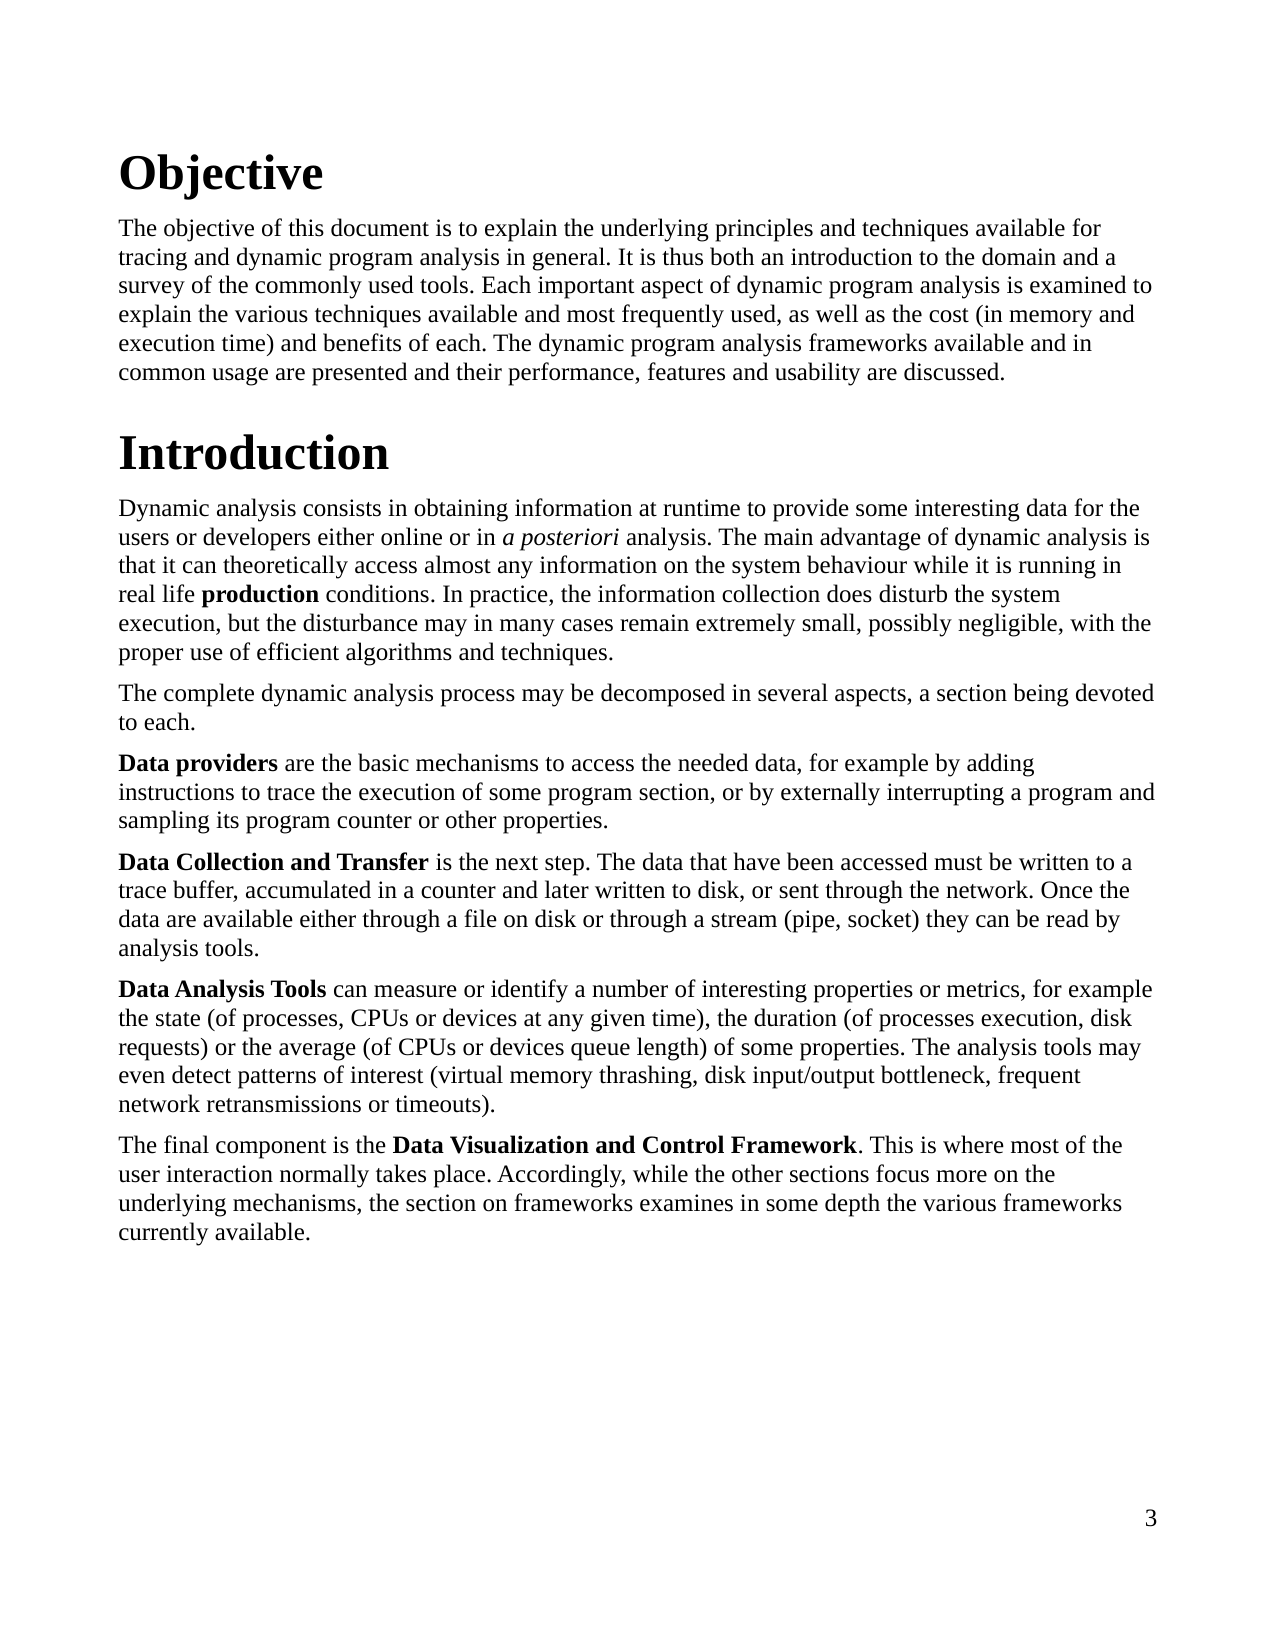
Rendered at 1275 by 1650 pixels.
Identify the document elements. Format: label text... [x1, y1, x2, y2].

subtitle Objective [118, 143, 1157, 201]
text Dynamic analysis consists in obtaining information at runtime to provide some interesting data for the users or developers either online or in a posteriori analysis. The main advantage of dynamic analysis is that it can theoretically access almost any information on the system behaviour while it is running in real life production conditions. In practice, the information collection does disturb the system execution, but the disturbance may in many cases remain extremely small, possibly negligible, with the proper use of efficient algorithms and techniques. [118, 493, 1157, 666]
subtitle Introduction [118, 423, 1157, 481]
text The objective of this document is to explain the underlying principles and techniques available for tracing and dynamic program analysis in general. It is thus both an introduction to the domain and a survey of the commonly used tools. Each important aspect of dynamic program analysis is examined to explain the various techniques available and most frequently used, as well as the cost (in memory and execution time) and benefits of each. The dynamic program analysis frameworks available and in common usage are presented and their performance, features and usability are discussed. [118, 213, 1157, 386]
text The complete dynamic analysis process may be decomposed in several aspects, a section being devoted to each. [118, 678, 1157, 736]
text Data providers are the basic mechanisms to access the needed data, for example by adding instructions to trace the execution of some program section, or by externally interrupting a program and sampling its program counter or other properties. [118, 748, 1157, 834]
text Data Analysis Tools can measure or identify a number of interesting properties or metrics, for example the state (of processes, CPUs or devices at any given time), the duration (of processes execution, disk requests) or the average (of CPUs or devices queue length) of some properties. The analysis tools may even detect patterns of interest (virtual memory thrashing, disk input/output bottleneck, frequent network retransmissions or timeouts). [118, 974, 1157, 1118]
text The final component is the Data Visualization and Control Framework. This is where most of the user interaction normally takes place. Accordingly, while the other sections focus more on the underlying mechanisms, the section on frameworks examines in some depth the various frameworks currently available. [118, 1131, 1157, 1246]
text Data Collection and Transfer is the next step. The data that have been accessed must be written to a trace buffer, accumulated in a counter and later written to disk, or sent through the network. Once the data are available either through a file on disk or through a stream (pipe, socket) they can be read by analysis tools. [118, 847, 1157, 962]
